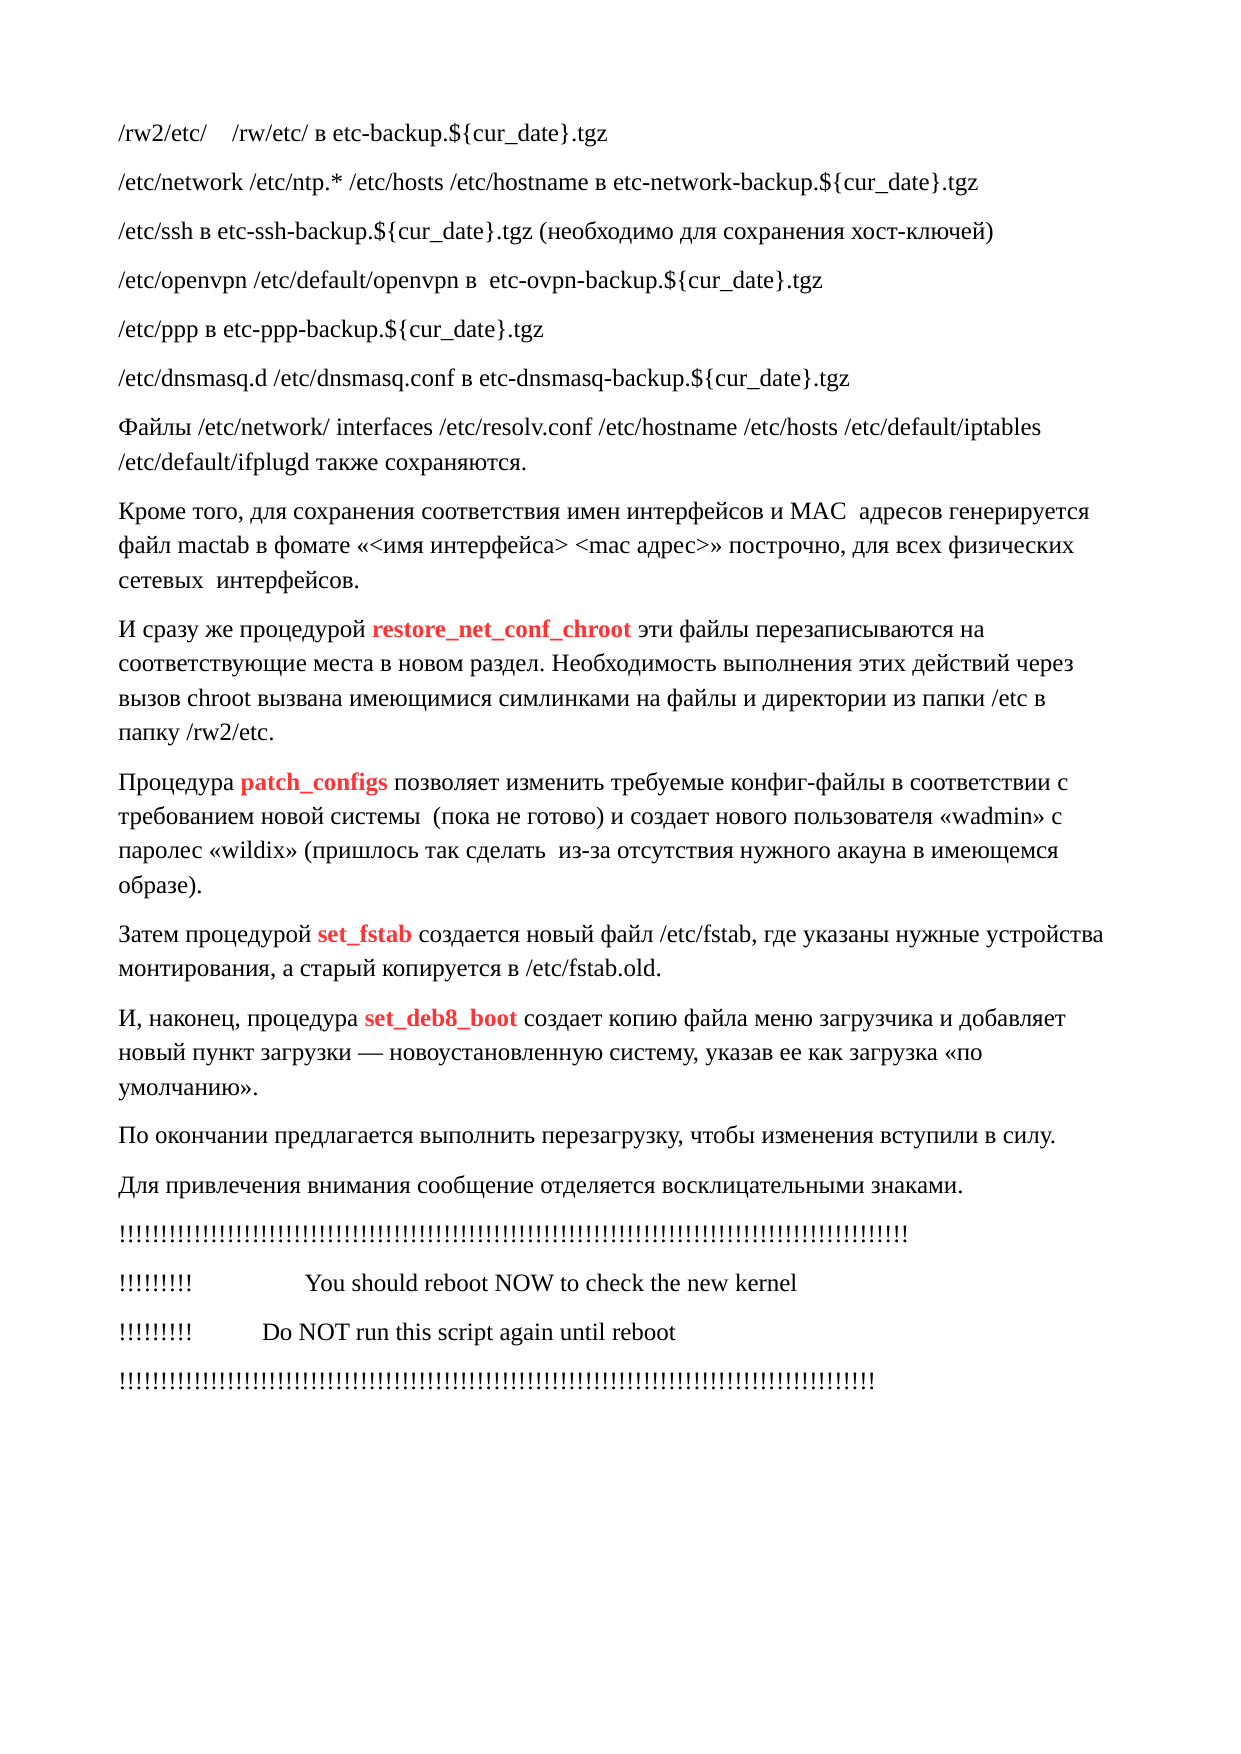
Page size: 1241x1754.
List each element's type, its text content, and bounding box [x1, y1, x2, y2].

text !!!!!!!!!!!!!!!!!!!!!!!!!!!!!!!!!!!!!!!!!!!!!!!!!!!!!!!!!!!!!!!!!!!!!!!!!!!!!!!!!!!!!!!!!!! [118, 1366, 1122, 1395]
text Процедура patch_configs позволяет изменить требуемые конфиг-файлы в соответствии с требованием новой системы (пока не готово) и создает нового пользователя «wadmin» с паролес «wildix» (пришлось так сделать из-за отсутствия нужного акауна в имеющемся образе). [118, 767, 1122, 899]
text /etc/ssh в etc-ssh-backup.${cur_date}.tgz (необходимо для сохранения хост-ключей) [118, 216, 1122, 245]
text Затем процедурой set_fstab создается новый файл /etc/fstab, где указаны нужные устройства монтирования, а старый копируется в /etc/fstab.old. [118, 919, 1122, 982]
text /etc/openvpn /etc/default/openvpn в etc-ovpn-backup.${cur_date}.tgz [118, 265, 1122, 294]
text /etc/network /etc/ntp.* /etc/hosts /etc/hostname в etc-network-backup.${cur_date}.tgz [118, 167, 1122, 196]
text И сразу же процедурой restore_net_conf_chroot эти файлы перезаписываются на соответствующие места в новом раздел. Необходимость выполнения этих действий через вызов chroot вызвана имеющимися симлинками на файлы и директории из папки /etc в папку /rw2/etc. [118, 614, 1122, 746]
text !!!!!!!!! Do NOT run this script again until reboot [118, 1317, 1122, 1346]
text /etc/dnsmasq.d /etc/dnsmasq.conf в etc-dnsmasq-backup.${cur_date}.tgz [118, 363, 1122, 392]
text Кроме того, для сохранения соответствия имен интерфейсов и MAC адресов генерируется файл mactab в фомате «<имя интерфейса> <mac адрес>» построчно, для всех физических сетевых интерфейсов. [118, 496, 1122, 594]
text /etc/ppp в etc-ppp-backup.${cur_date}.tgz [118, 314, 1122, 343]
text И, наконец, процедура set_deb8_boot создает копию файла меню загрузчика и добавляет новый пункт загрузки — новоустановленную систему, указав ее как загрузка «по умолчанию». [118, 1003, 1122, 1100]
text Для привлечения внимания сообщение отделяется восклицательными знаками. [118, 1170, 1122, 1198]
text /rw2/etc/ /rw/etc/ в etc-backup.${cur_date}.tgz [118, 118, 1122, 147]
text Файлы /etc/network/ interfaces /etc/resolv.conf /etc/hostname /etc/hosts /etc/default/iptables /etc/default/ifplugd также сохраняются. [118, 412, 1122, 476]
text !!!!!!!!! You should reboot NOW to check the new kernel [118, 1268, 1122, 1297]
text !!!!!!!!!!!!!!!!!!!!!!!!!!!!!!!!!!!!!!!!!!!!!!!!!!!!!!!!!!!!!!!!!!!!!!!!!!!!!!!!!!!!!!!!!!!!!!! [118, 1219, 1122, 1247]
text По окончании предлагается выполнить перезагрузку, чтобы изменения вступили в силу. [118, 1121, 1122, 1149]
